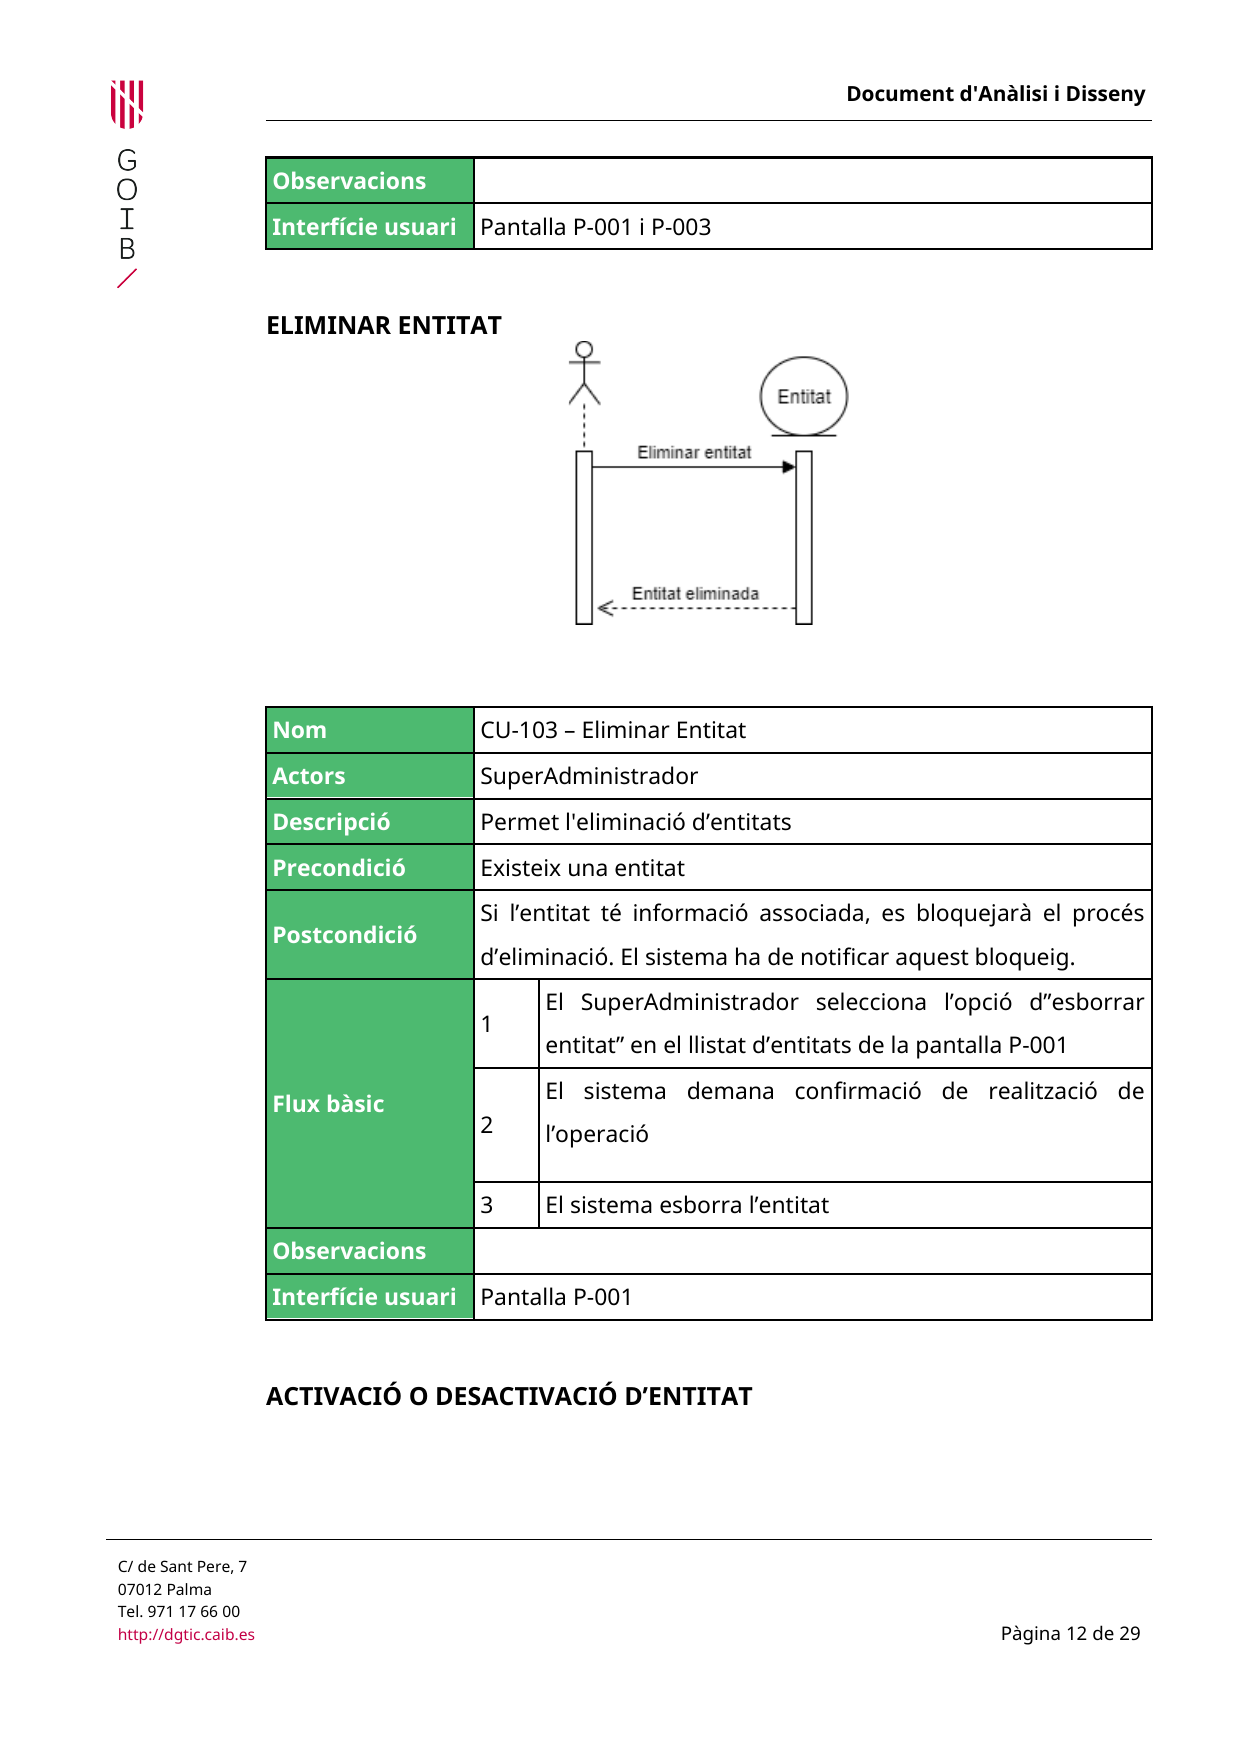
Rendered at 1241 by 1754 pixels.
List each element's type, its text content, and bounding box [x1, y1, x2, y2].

table_cell [475, 1229, 1151, 1273]
table_header CU-103 – Eliminar Entitat [475, 708, 1151, 752]
table_cell El SuperAdministrador selecciona l’opció d”esborrar entitat” en el llistat d’entitats de la pantalla P-001 [540, 980, 1151, 1067]
picture [82, 57, 172, 319]
table_cell El sistema esborra l’entitat [540, 1183, 1151, 1227]
picture [568, 341, 849, 625]
table_cell [475, 159, 1151, 202]
table_header Nom [267, 708, 473, 752]
table_cell Flux bàsic [267, 980, 473, 1227]
table_cell Pantalla P-001 i P-003 [475, 204, 1151, 248]
table_cell Si l’entitat té informació associada, es bloquejarà el procés d’eliminació. El sistema ha de notificar aquest bloqueig. [475, 891, 1151, 978]
table_cell 1 [475, 980, 538, 1067]
table_cell 2 [475, 1069, 538, 1181]
table_cell 3 [475, 1183, 538, 1227]
text Activació o desactivació d’entitat [266, 1378, 1152, 1412]
table_cell Postcondició [267, 891, 473, 978]
table_cell Pantalla P-001 [475, 1275, 1151, 1318]
text Eliminar entitat [266, 308, 1152, 342]
table_cell Interfície usuari [267, 204, 473, 248]
table_cell Interfície usuari [267, 1275, 473, 1318]
table_cell Precondició [267, 845, 473, 889]
table_cell El sistema demana confirmació de realització de l’operació [540, 1069, 1151, 1181]
table_cell Permet l'eliminació d’entitats [475, 800, 1151, 843]
table_cell Descripció [267, 800, 473, 843]
table_cell Observacions [267, 159, 473, 202]
table_cell SuperAdministrador [475, 754, 1151, 797]
table_cell Existeix una entitat [475, 845, 1151, 889]
table_cell Observacions [267, 1229, 473, 1273]
table_cell Actors [267, 754, 473, 797]
